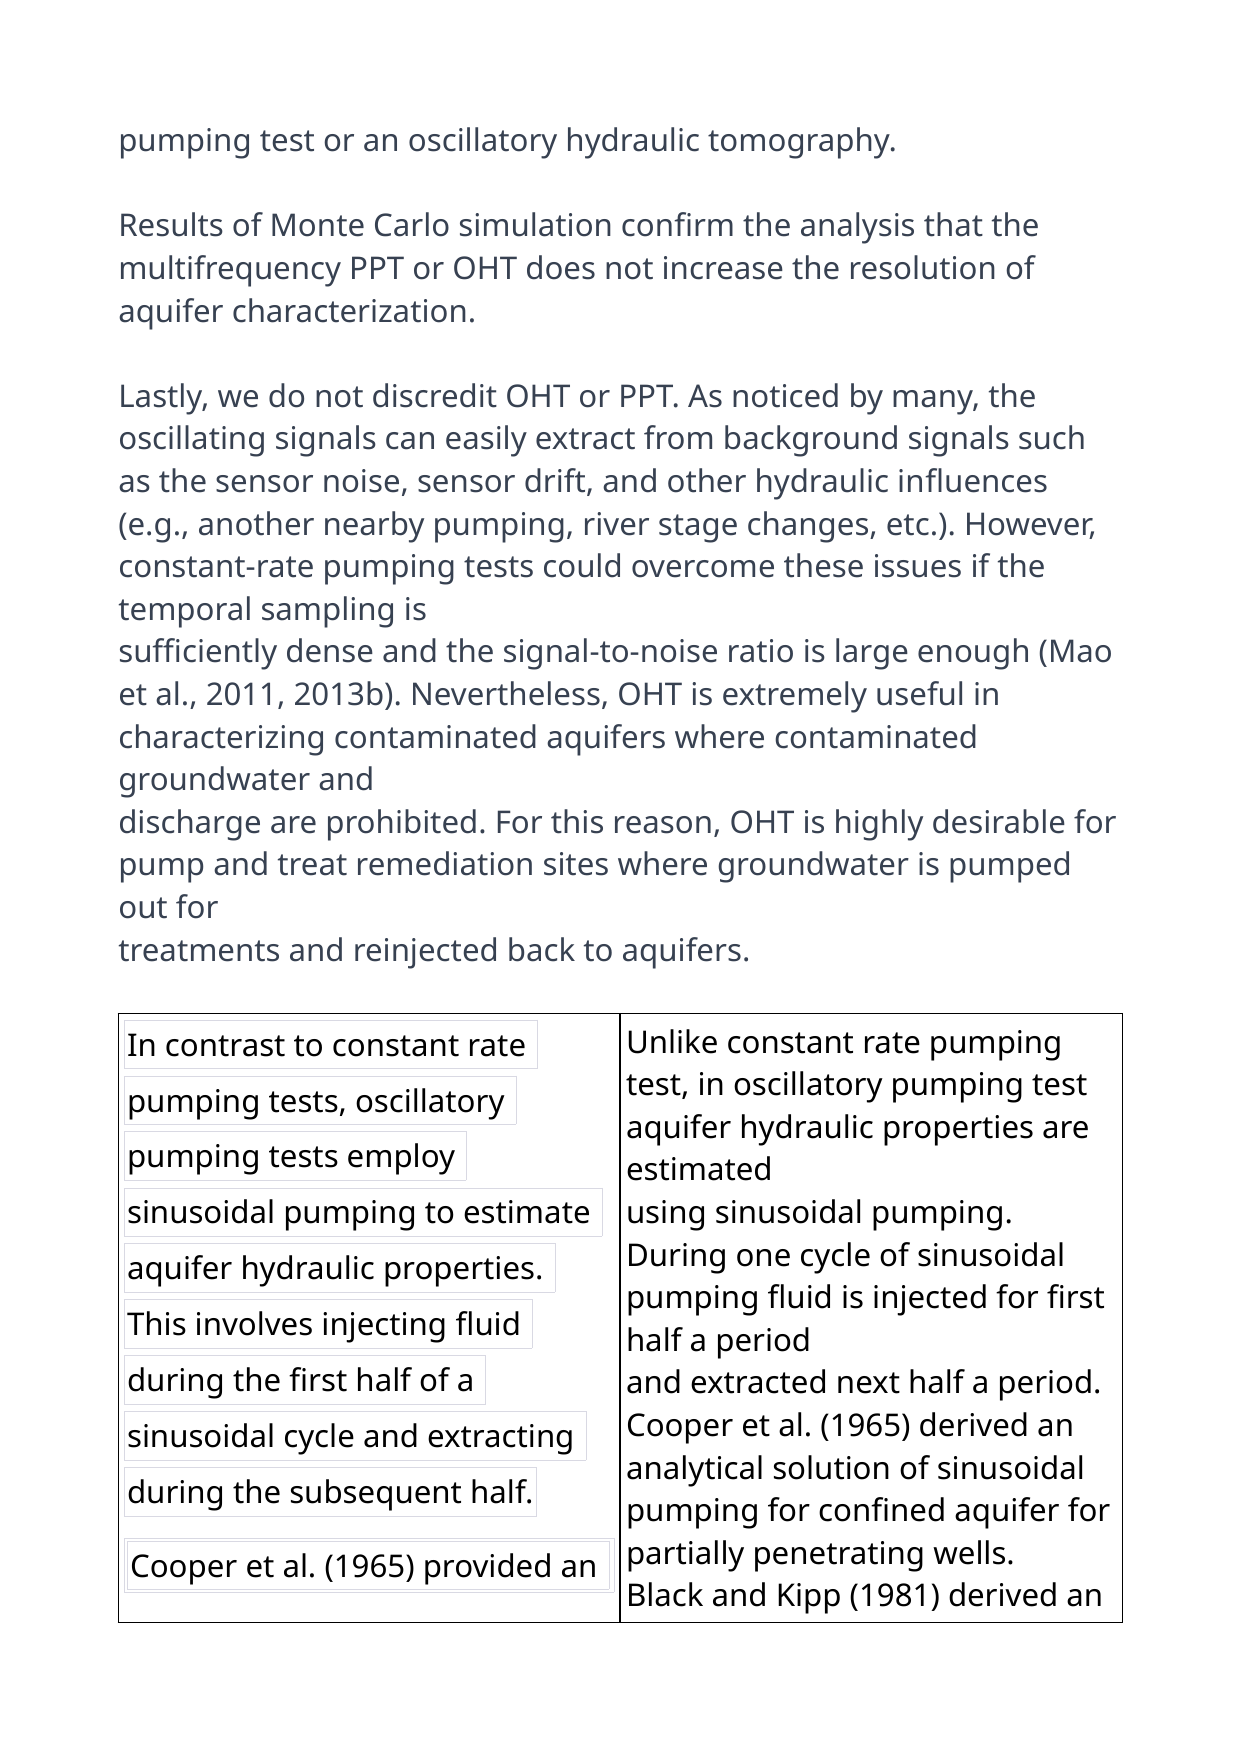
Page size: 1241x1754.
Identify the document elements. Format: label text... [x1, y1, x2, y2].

text Results of Monte Carlo simulation confirm the analysis that the [118, 203, 1122, 246]
text oscillating signals can easily extract from background signals such as the sensor noise, sensor drift, and other hydraulic influences (e.g., another nearby pumping, river stage changes, etc.). However, constant-rate pumping tests could overcome these issues if the temporal sampling is [118, 416, 1122, 629]
table_header Unlike constant rate pumping test, in oscillatory pumping test aquifer hydraulic properties are estimated using sinusoidal pumping. During one cycle of sinusoidal pumping fluid is injected for first half a period and extracted next half a period. Cooper et al. (1965) derived an analytical solution of sinusoidal pumping for confined aquifer for partially penetrating wells. Black and Kipp (1981) derived an [621, 1014, 1122, 1622]
table_header In contrast to constant rate pumping tests, oscillatory pumping tests employ sinusoidal pumping to estimate aquifer hydraulic properties. This involves injecting fluid during the first half of a sinusoidal cycle and extracting during the subsequent half. Cooper et al. (1965) provided an [119, 1014, 619, 1622]
text sufficiently dense and the signal-to-noise ratio is large enough (Mao et al., 2011, 2013b). Nevertheless, OHT is extremely useful in characterizing contaminated aquifers where contaminated groundwater and [118, 629, 1122, 800]
text pumping test or an oscillatory hydraulic tomography. [118, 118, 1122, 161]
text Lastly, we do not discredit OHT or PPT. As noticed by many, the [118, 374, 1122, 416]
text treatments and reinjected back to aquifers. [118, 928, 1122, 970]
text multifrequency PPT or OHT does not increase the resolution of aquifer characterization. [118, 246, 1122, 331]
text discharge are prohibited. For this reason, OHT is highly desirable for [118, 800, 1122, 842]
text pump and treat remediation sites where groundwater is pumped out for [118, 842, 1122, 928]
